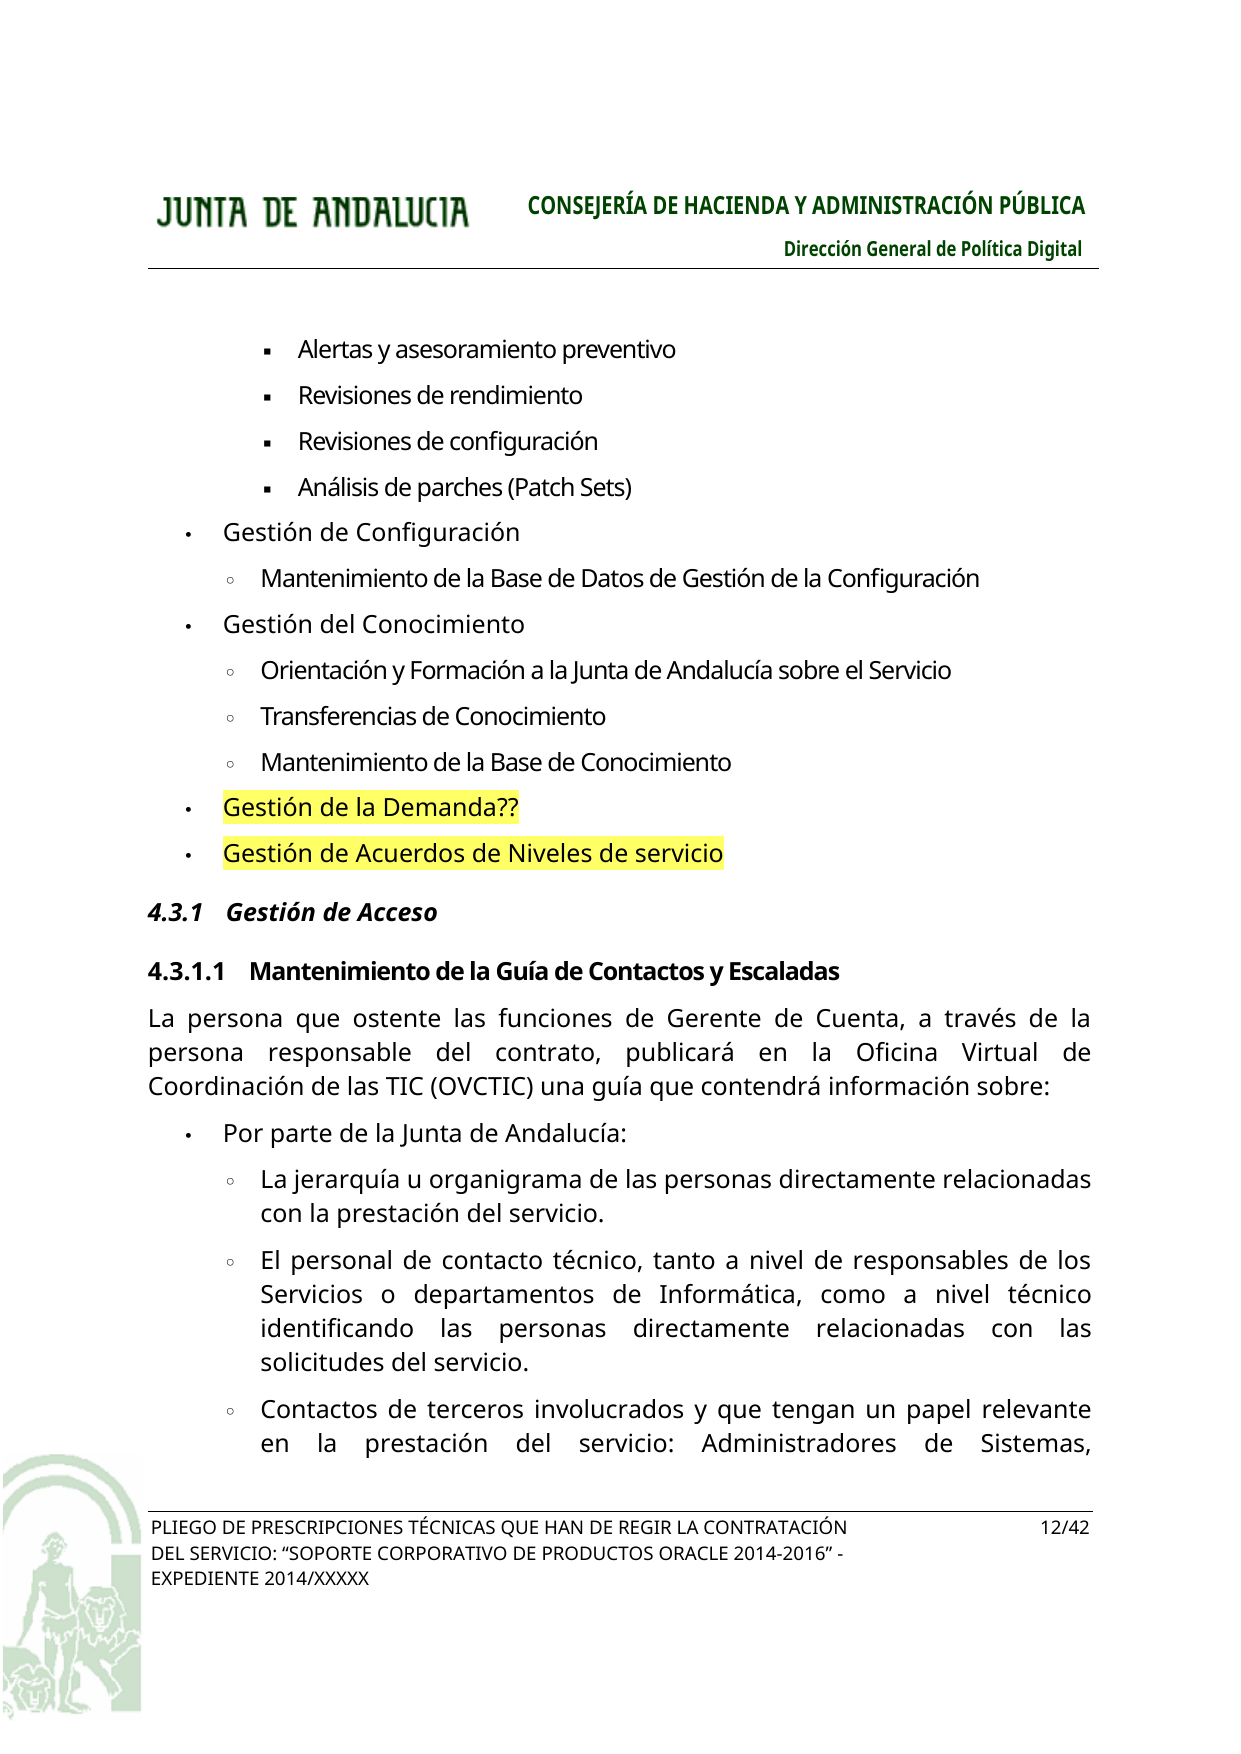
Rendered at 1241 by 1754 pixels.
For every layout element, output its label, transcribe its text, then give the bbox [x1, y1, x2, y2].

list Gestión de Acuerdos de Niveles de servicio [185, 836, 1093, 870]
picture [156, 197, 471, 229]
subtitle Gestión de Acceso [148, 895, 1093, 929]
list Análisis de parches (Patch Sets) [260, 469, 1093, 503]
picture [2, 1454, 144, 1722]
list Contactos de terceros involucrados y que tengan un papel relevante en la prestación del servicio: Administradores de Sistemas, [223, 1391, 1093, 1459]
subtitle Mantenimiento de la Guía de Contactos y Escaladas [148, 954, 1093, 988]
list Por parte de la Junta de Andalucía: [185, 1115, 1093, 1149]
list Orientación y Formación a la Junta de Andalucía sobre el Servicio [223, 653, 1093, 687]
list Mantenimiento de la Base de Datos de Gestión de la Configuración [223, 561, 1093, 595]
list El personal de contacto técnico, tanto a nivel de responsables de los Servicios o departamentos de Informática, como a nivel técnico identificando las personas directamente relacionadas con las solicitudes del servicio. [223, 1242, 1093, 1379]
list Gestión del Conocimiento [185, 607, 1093, 641]
list Gestión de la Demanda?? [185, 790, 1093, 824]
list Revisiones de configuración [260, 423, 1093, 457]
list Revisiones de rendimiento [260, 378, 1093, 412]
list Alertas y asesoramiento preventivo [260, 332, 1093, 366]
list Mantenimiento de la Base de Conocimiento [223, 744, 1093, 778]
list La jerarquía u organigrama de las personas directamente relacionadas con la prestación del servicio. [223, 1162, 1093, 1230]
list Transferencias de Conocimiento [223, 698, 1093, 732]
list Gestión de Configuración [185, 515, 1093, 549]
text La persona que ostente las funciones de Gerente de Cuenta, a través de la persona responsable del contrato, publicará en la Oficina Virtual de Coordinación de las TIC (OVCTIC) una guía que contendrá información sobre: [148, 1001, 1093, 1103]
